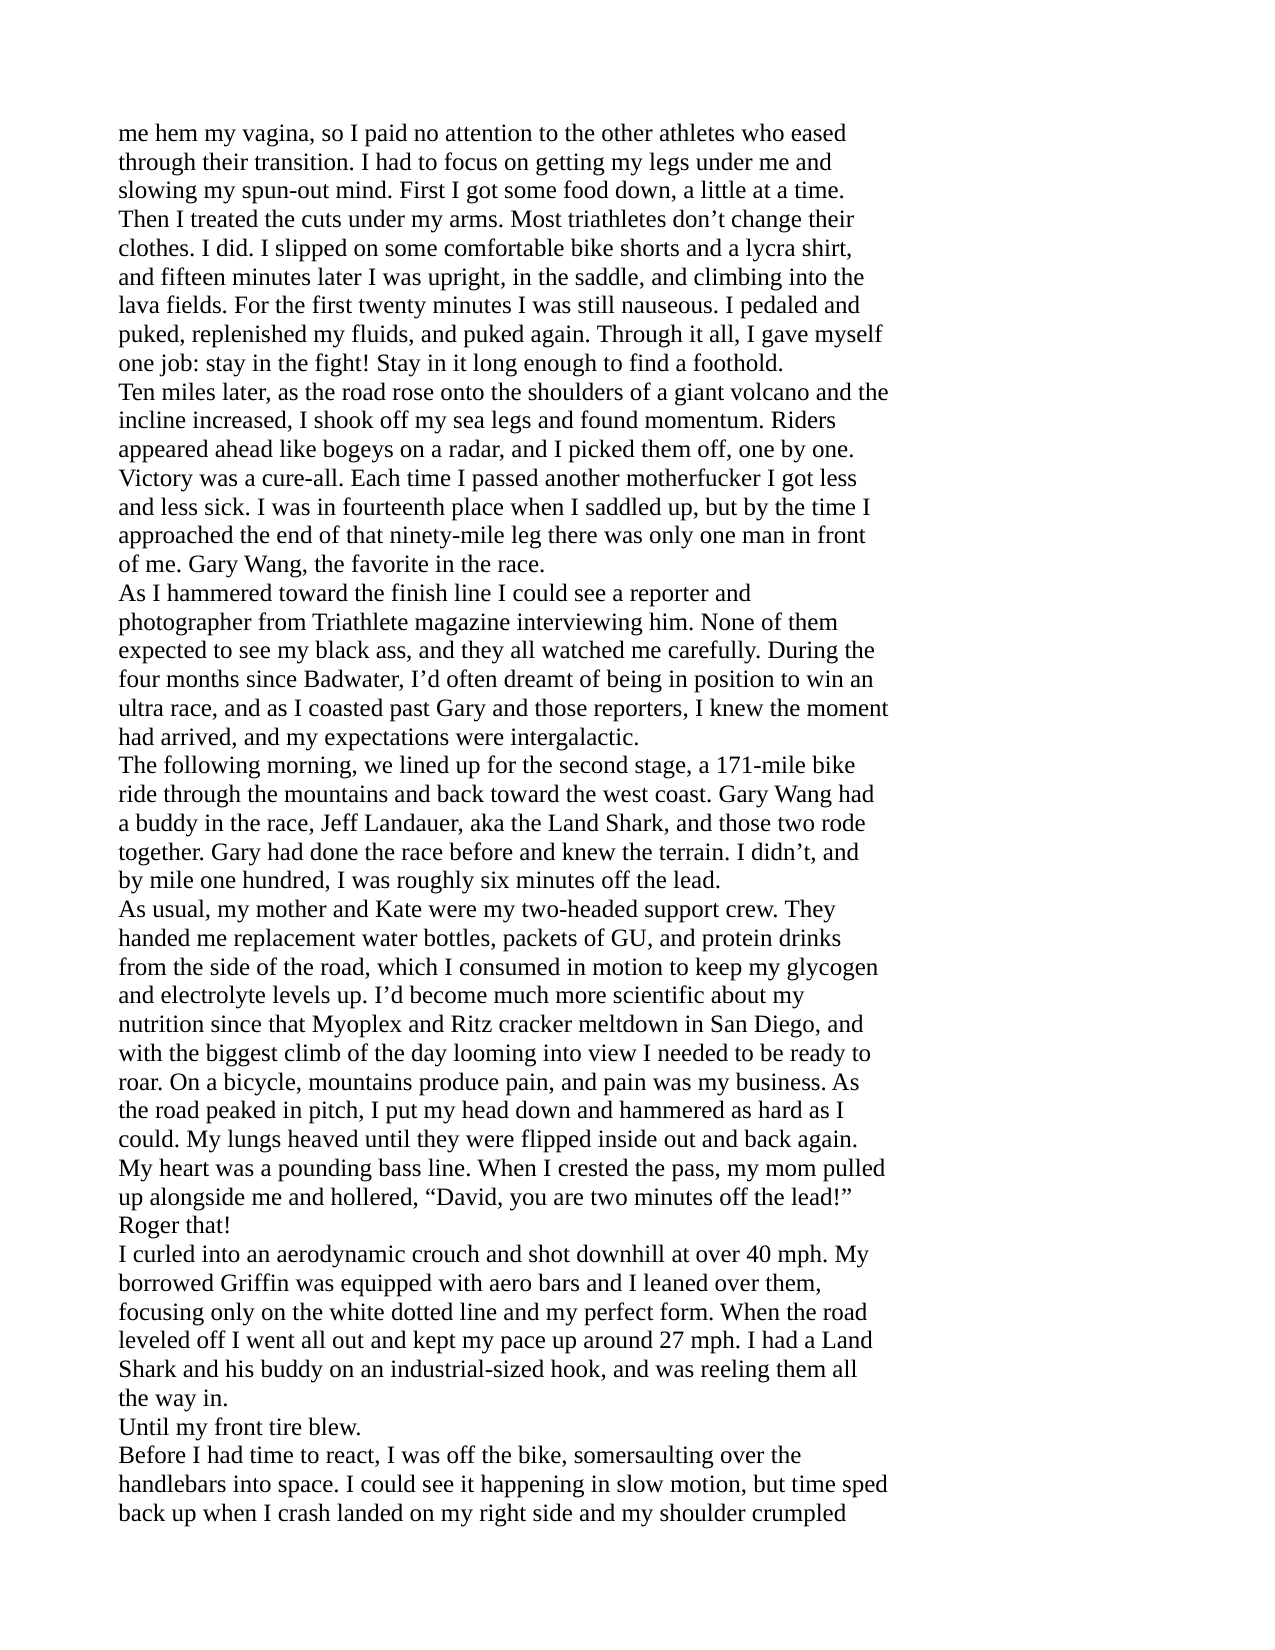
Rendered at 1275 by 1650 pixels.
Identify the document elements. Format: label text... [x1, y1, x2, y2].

text the road peaked in pitch, I put my head down and hammered as hard as I [118, 1096, 1157, 1124]
text had arrived, and my expectations were intergalactic. [118, 722, 1157, 751]
text Victory was a cure-all. Each time I passed another motherfucker I got less [118, 463, 1157, 492]
text handlebars into space. I could see it happening in slow motion, but time sped [118, 1469, 1157, 1498]
text clothes. I did. I slipped on some comfortable bike shorts and a lycra shirt, [118, 233, 1157, 262]
text handed me replacement water bottles, packets of GU, and protein drinks [118, 923, 1157, 952]
text by mile one hundred, I was roughly six minutes off the lead. [118, 866, 1157, 894]
text puked, replenished my fluids, and puked again. Through it all, I gave myself [118, 319, 1157, 348]
text appeared ahead like bogeys on a radar, and I picked them off, one by one. [118, 434, 1157, 463]
text leveled off I went all out and kept my pace up around 27 mph. I had a Land [118, 1326, 1157, 1354]
text me hem my vagina, so I paid no attention to the other athletes who eased [118, 118, 1157, 147]
text Ten miles later, as the road rose onto the shoulders of a giant volcano and the [118, 377, 1157, 406]
text My heart was a pounding bass line. When I crested the pass, my mom pulled [118, 1153, 1157, 1182]
text Then I treated the cuts under my arms. Most triathletes don’t change their [118, 204, 1157, 233]
text could. My lungs heaved until they were flipped inside out and back again. [118, 1124, 1157, 1153]
text with the biggest climb of the day looming into view I needed to be ready to [118, 1038, 1157, 1067]
text expected to see my black ass, and they all watched me carefully. During the [118, 636, 1157, 664]
text four months since Badwater, I’d often dreamt of being in position to win an [118, 664, 1157, 693]
text back up when I crash landed on my right side and my shoulder crumpled [118, 1498, 1157, 1527]
text nutrition since that Myoplex and Ritz cracker meltdown in San Diego, and [118, 1009, 1157, 1038]
text and electrolyte levels up. I’d become much more scientific about my [118, 981, 1157, 1009]
text approached the end of that ninety-mile leg there was only one man in front [118, 521, 1157, 549]
text photographer from Triathlete magazine interviewing him. None of them [118, 607, 1157, 636]
text and fifteen minutes later I was upright, in the saddle, and climbing into the [118, 262, 1157, 291]
text Shark and his buddy on an industrial-sized hook, and was reeling them all [118, 1354, 1157, 1383]
text Roger that! [118, 1211, 1157, 1239]
text As usual, my mother and Kate were my two-headed support crew. They [118, 894, 1157, 923]
text borrowed Griffin was equipped with aero bars and I leaned over them, [118, 1268, 1157, 1297]
text a buddy in the race, Jeff Landauer, aka the Land Shark, and those two rode [118, 808, 1157, 837]
text together. Gary had done the race before and knew the terrain. I didn’t, and [118, 837, 1157, 866]
text and less sick. I was in fourteenth place when I saddled up, but by the time I [118, 492, 1157, 521]
text lava fields. For the first twenty minutes I was still nauseous. I pedaled and [118, 291, 1157, 319]
text roar. On a bicycle, mountains produce pain, and pain was my business. As [118, 1067, 1157, 1096]
text of me. Gary Wang, the favorite in the race. [118, 549, 1157, 578]
text I curled into an aerodynamic crouch and shot downhill at over 40 mph. My [118, 1239, 1157, 1268]
text the way in. [118, 1383, 1157, 1412]
text Before I had time to react, I was off the bike, somersaulting over the [118, 1441, 1157, 1469]
text one job: stay in the fight! Stay in it long enough to find a foothold. [118, 348, 1157, 377]
text ultra race, and as I coasted past Gary and those reporters, I knew the moment [118, 693, 1157, 722]
text As I hammered toward the finish line I could see a reporter and [118, 578, 1157, 607]
text up alongside me and hollered, “David, you are two minutes off the lead!” [118, 1182, 1157, 1211]
text slowing my spun-out mind. First I got some food down, a little at a time. [118, 176, 1157, 204]
text through their transition. I had to focus on getting my legs under me and [118, 147, 1157, 176]
text focusing only on the white dotted line and my perfect form. When the road [118, 1297, 1157, 1326]
text Until my front tire blew. [118, 1412, 1157, 1441]
text The following morning, we lined up for the second stage, a 171-mile bike [118, 751, 1157, 779]
text incline increased, I shook off my sea legs and found momentum. Riders [118, 406, 1157, 434]
text from the side of the road, which I consumed in motion to keep my glycogen [118, 952, 1157, 981]
text ride through the mountains and back toward the west coast. Gary Wang had [118, 779, 1157, 808]
